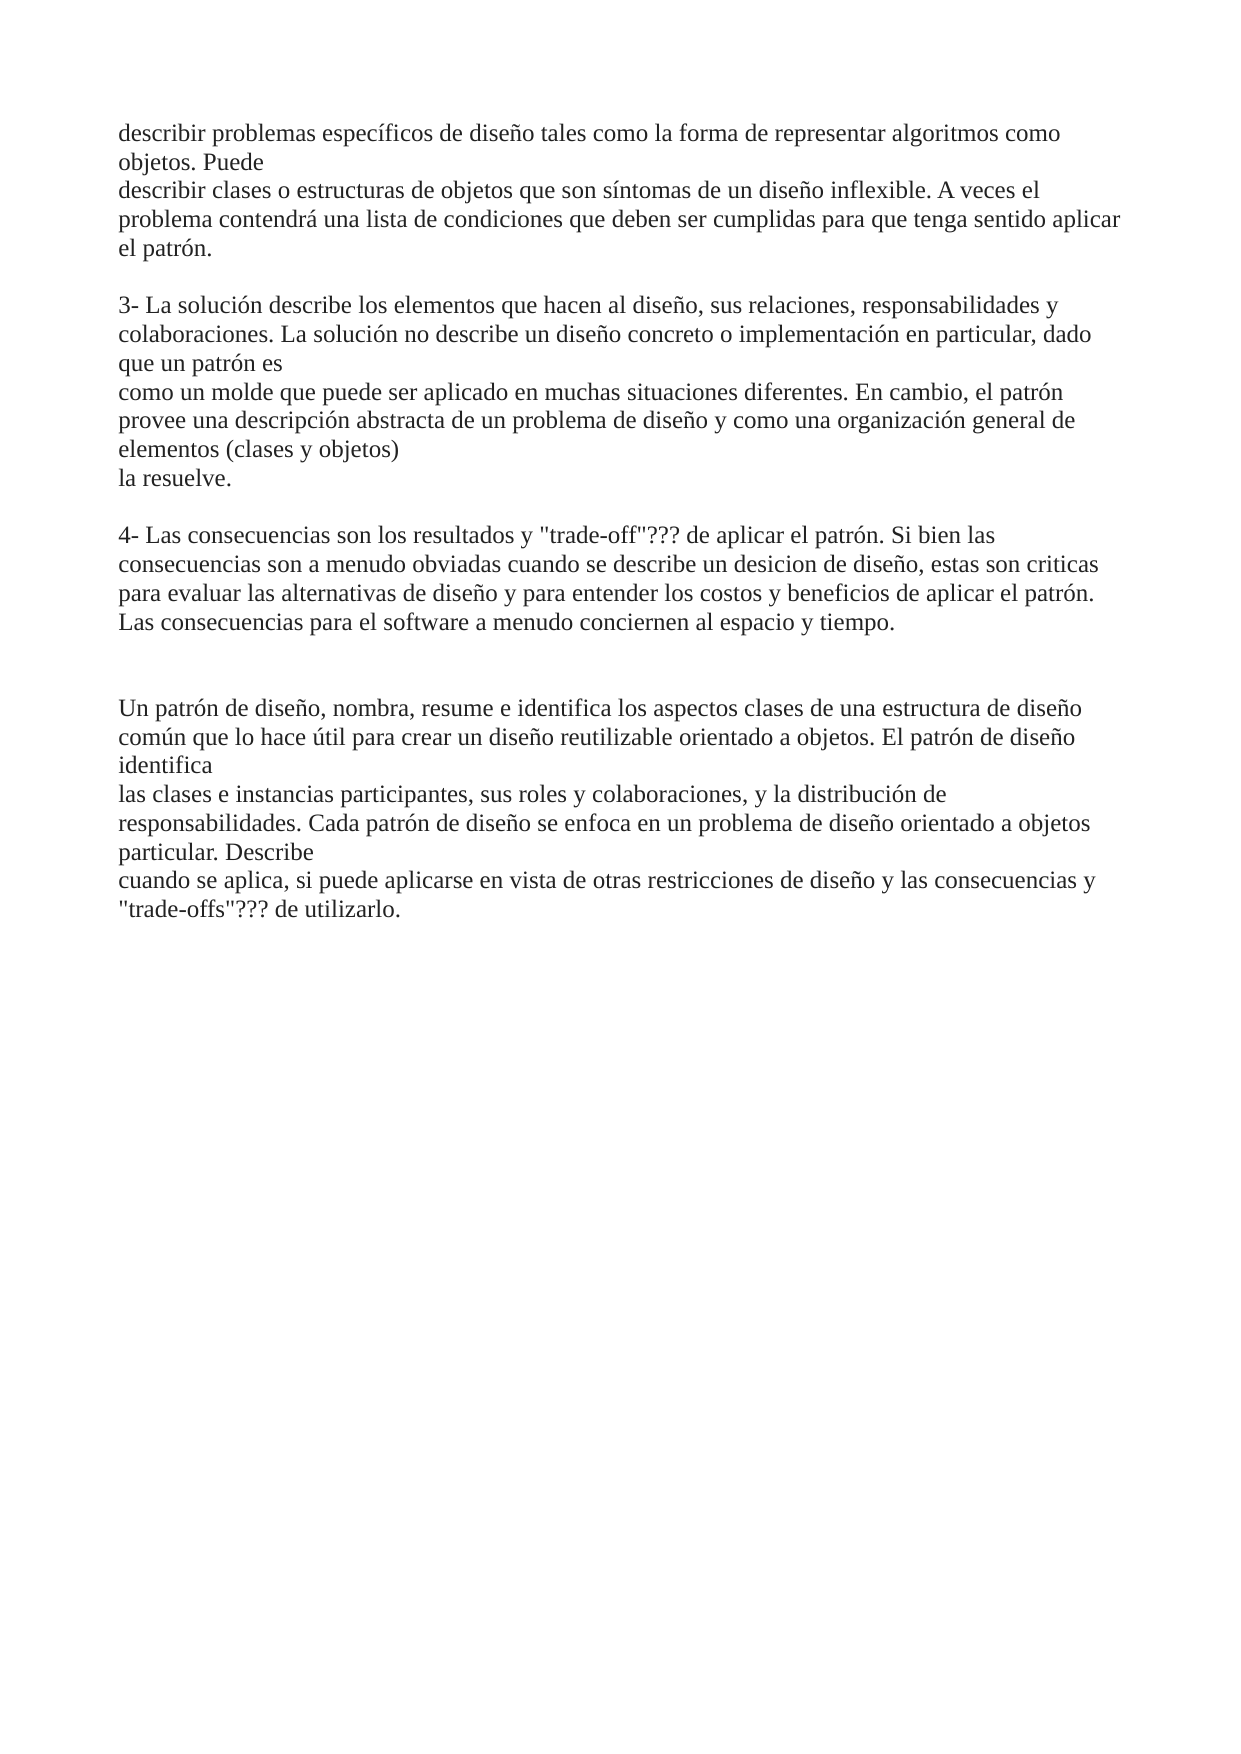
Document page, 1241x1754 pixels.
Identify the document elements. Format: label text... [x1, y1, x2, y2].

text cuando se aplica, si puede aplicarse en vista de otras restricciones de diseño y las consecuencias y "trade-offs"??? de utilizarlo. [118, 866, 1122, 923]
text describir clases o estructuras de objetos que son síntomas de un diseño inflexible. A veces el problema contendrá una lista de condiciones que deben ser cumplidas para que tenga sentido aplicar el patrón. [118, 176, 1122, 262]
text Un patrón de diseño, nombra, resume e identifica los aspectos clases de una estructura de diseño común que lo hace útil para crear un diseño reutilizable orientado a objetos. El patrón de diseño identifica [118, 693, 1122, 779]
text como un molde que puede ser aplicado en muchas situaciones diferentes. En cambio, el patrón provee una descripción abstracta de un problema de diseño y como una organización general de elementos (clases y objetos) [118, 377, 1122, 463]
text para evaluar las alternativas de diseño y para entender los costos y beneficios de aplicar el patrón. Las consecuencias para el software a menudo conciernen al espacio y tiempo. [118, 578, 1122, 636]
text la resuelve. [118, 463, 1122, 492]
text las clases e instancias participantes, sus roles y colaboraciones, y la distribución de responsabilidades. Cada patrón de diseño se enfoca en un problema de diseño orientado a objetos particular. Describe [118, 779, 1122, 866]
text describir problemas específicos de diseño tales como la forma de representar algoritmos como objetos. Puede [118, 118, 1122, 176]
text 4- Las consecuencias son los resultados y "trade-off"??? de aplicar el patrón. Si bien las consecuencias son a menudo obviadas cuando se describe un desicion de diseño, estas son criticas [118, 521, 1122, 578]
text 3- La solución describe los elementos que hacen al diseño, sus relaciones, responsabilidades y colaboraciones. La solución no describe un diseño concreto o implementación en particular, dado que un patrón es [118, 291, 1122, 377]
